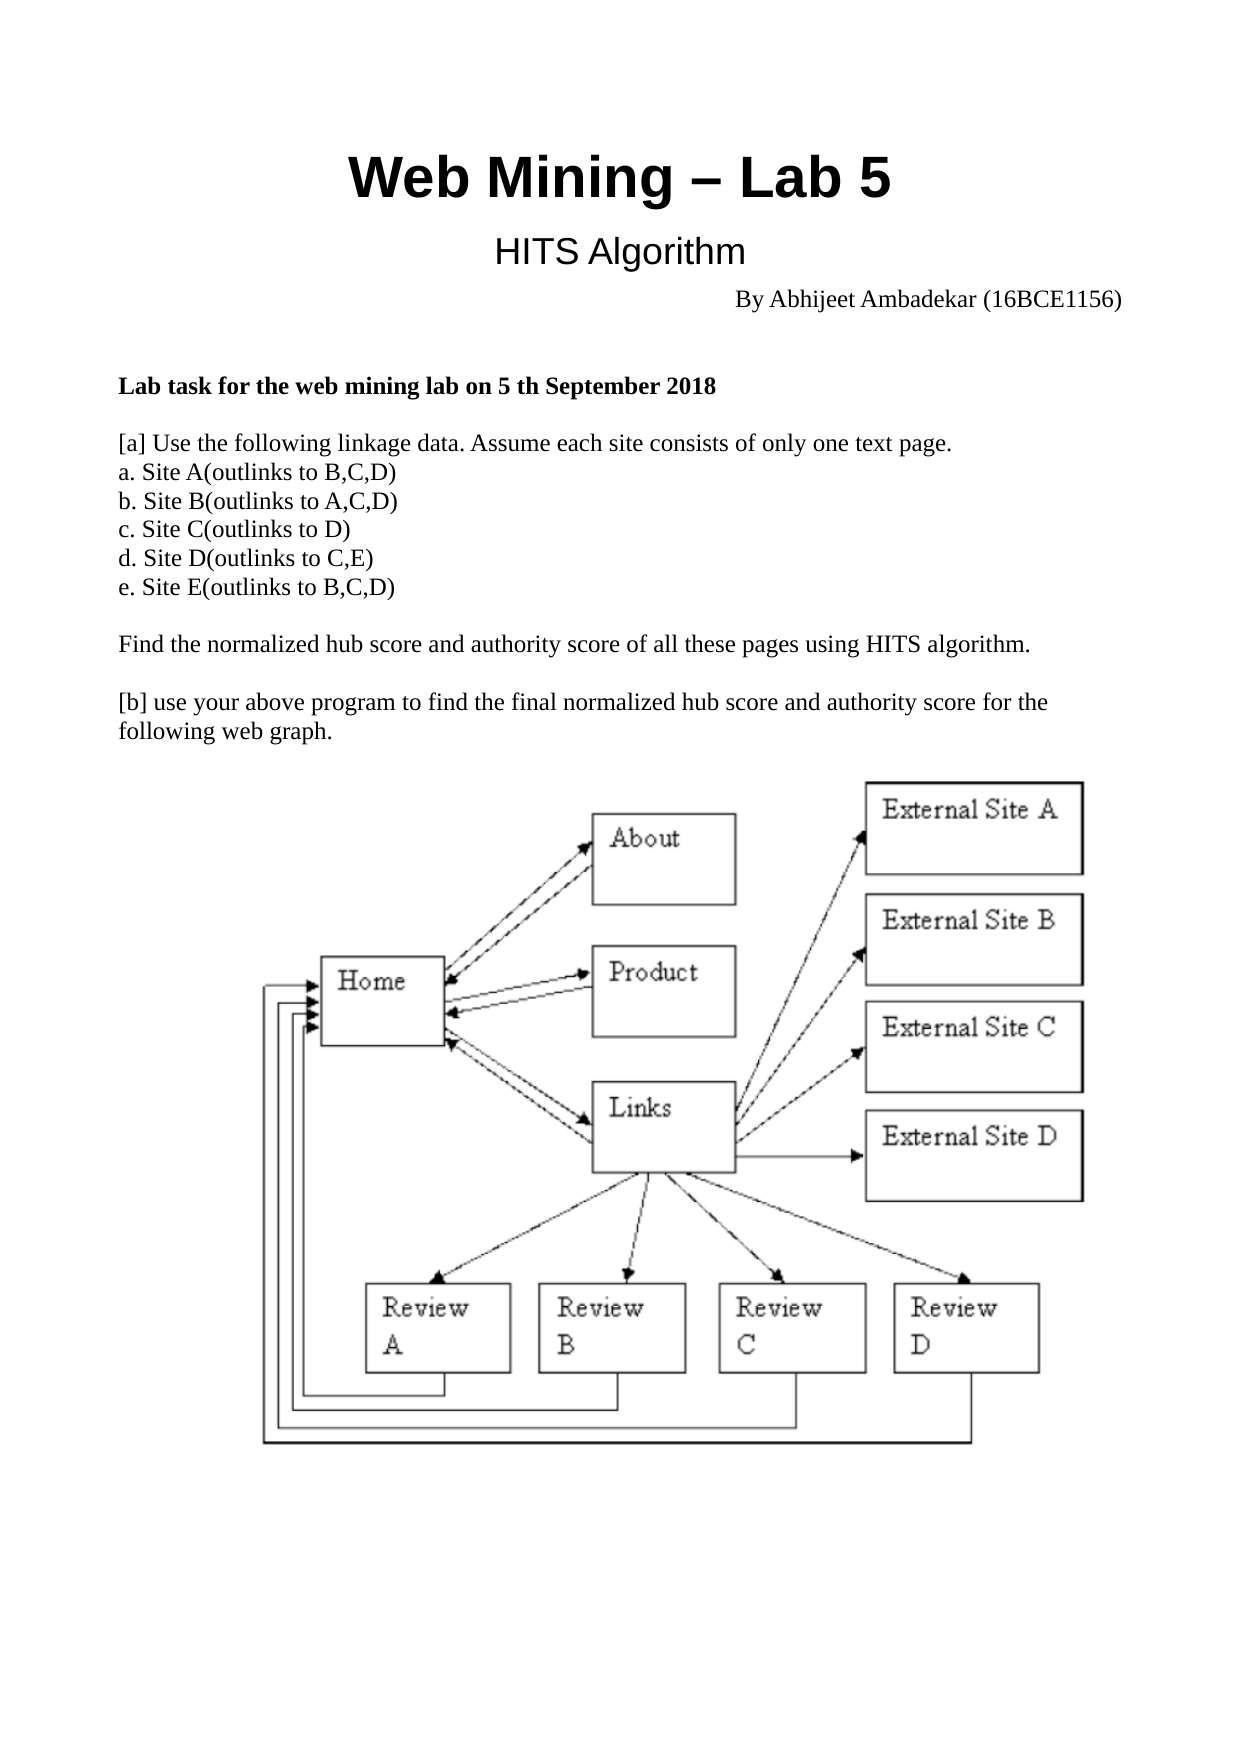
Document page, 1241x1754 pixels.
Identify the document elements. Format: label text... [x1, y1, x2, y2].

text By Abhijeet Ambadekar (16BCE1156) [118, 284, 1122, 313]
title Web Mining – Lab 5 [118, 143, 1122, 210]
text e. Site E(outlinks to B,C,D) [118, 572, 1122, 601]
text d. Site D(outlinks to C,E) [118, 543, 1122, 572]
text b. Site B(outlinks to A,C,D) [118, 486, 1122, 514]
text Lab task for the web mining lab on 5 th September 2018 [118, 371, 1122, 399]
text a. Site A(outlinks to B,C,D) [118, 457, 1122, 486]
text Find the normalized hub score and authority score of all these pages using HITS algorithm. [118, 629, 1122, 658]
subtitle HITS Algorithm [118, 229, 1122, 272]
text [b] use your above program to find the final normalized hub score and authority score for the following web graph. [118, 687, 1122, 744]
text c. Site C(outlinks to D) [118, 514, 1122, 543]
picture [136, 780, 1141, 1491]
text [a] Use the following linkage data. Assume each site consists of only one text page. [118, 428, 1122, 457]
